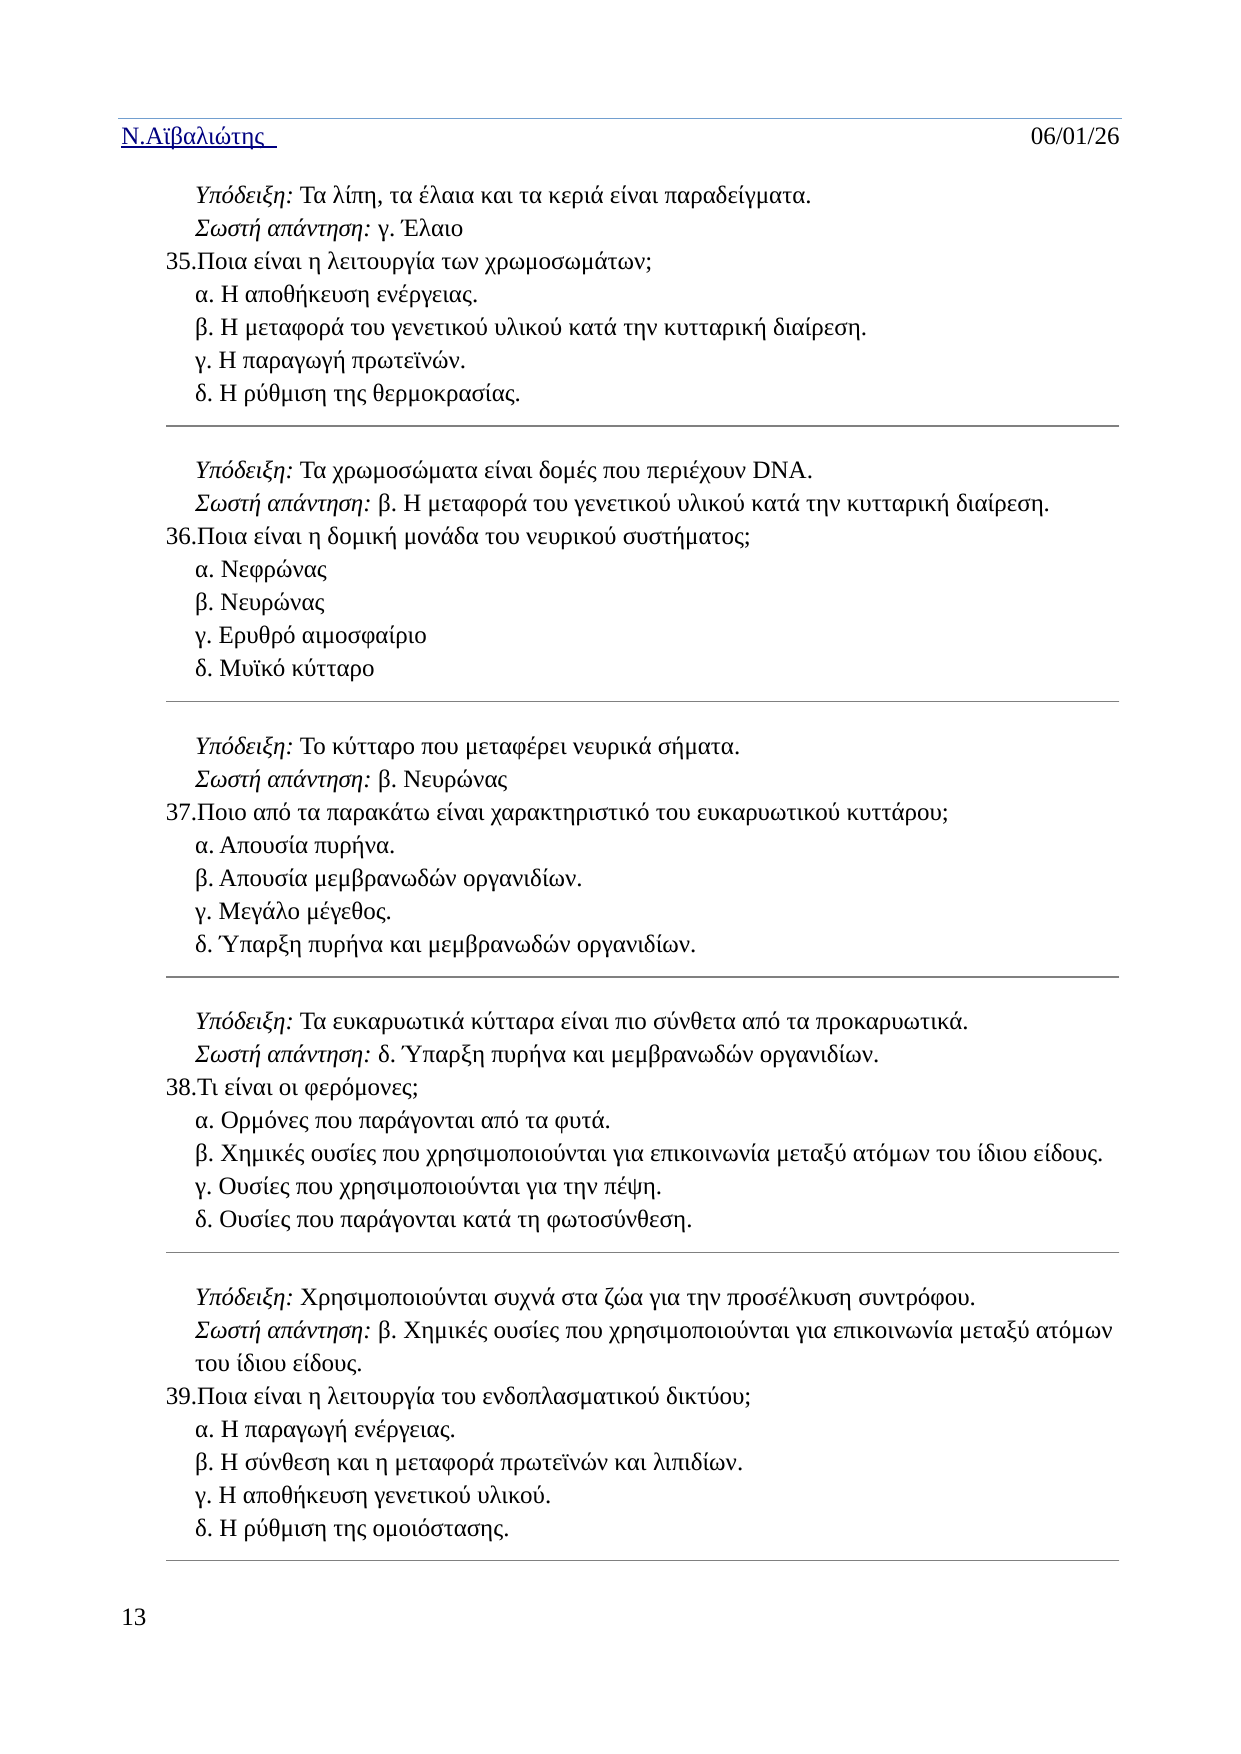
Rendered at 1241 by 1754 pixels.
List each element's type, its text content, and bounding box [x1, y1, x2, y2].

list Τι είναι οι φερόμονες; α. Ορμόνες που παράγονται από τα φυτά. β. Χημικές ουσίες που χρησιμοποιούνται για επικοινωνία μεταξύ ατόμων του ίδιου είδους. γ. Ουσίες που χρησιμοποιούνται για την πέψη. δ. Ουσίες που παράγονται κατά τη φωτοσύνθεση. [166, 1072, 1119, 1233]
list Υπόδειξη: Το κύτταρο που μεταφέρει νευρικά σήματα. Σωστή απάντηση: β. Νευρώνας [166, 731, 1119, 793]
list Υπόδειξη: Τα ευκαρυωτικά κύτταρα είναι πιο σύνθετα από τα προκαρυωτικά. Σωστή απάντηση: δ. Ύπαρξη πυρήνα και μεμβρανωδών οργανιδίων. [166, 1006, 1119, 1068]
list Ποια είναι η δομική μονάδα του νευρικού συστήματος; α. Νεφρώνας β. Νευρώνας γ. Ερυθρό αιμοσφαίριο δ. Μυϊκό κύτταρο [166, 521, 1119, 682]
list Ποιο από τα παρακάτω είναι χαρακτηριστικό του ευκαρυωτικού κυττάρου; α. Απουσία πυρήνα. β. Απουσία μεμβρανωδών οργανιδίων. γ. Μεγάλο μέγεθος. δ. Ύπαρξη πυρήνα και μεμβρανωδών οργανιδίων. [166, 797, 1119, 958]
list Υπόδειξη: Τα λίπη, τα έλαια και τα κεριά είναι παραδείγματα. Σωστή απάντηση: γ. Έλαιο [166, 180, 1119, 242]
list Ποια είναι η λειτουργία του ενδοπλασματικού δικτύου; α. Η παραγωγή ενέργειας. β. Η σύνθεση και η μεταφορά πρωτεϊνών και λιπιδίων. γ. Η αποθήκευση γενετικού υλικού. δ. Η ρύθμιση της ομοιόστασης. [166, 1381, 1119, 1542]
list Υπόδειξη: Χρησιμοποιούνται συχνά στα ζώα για την προσέλκυση συντρόφου. Σωστή απάντηση: β. Χημικές ουσίες που χρησιμοποιούνται για επικοινωνία μεταξύ ατόμων του ίδιου είδους. [166, 1282, 1119, 1376]
list Υπόδειξη: Τα χρωμοσώματα είναι δομές που περιέχουν DNA. Σωστή απάντηση: β. Η μεταφορά του γενετικού υλικού κατά την κυτταρική διαίρεση. [166, 455, 1119, 517]
list Ποια είναι η λειτουργία των χρωμοσωμάτων; α. Η αποθήκευση ενέργειας. β. Η μεταφορά του γενετικού υλικού κατά την κυτταρική διαίρεση. γ. Η παραγωγή πρωτεϊνών. δ. Η ρύθμιση της θερμοκρασίας. [166, 246, 1119, 407]
